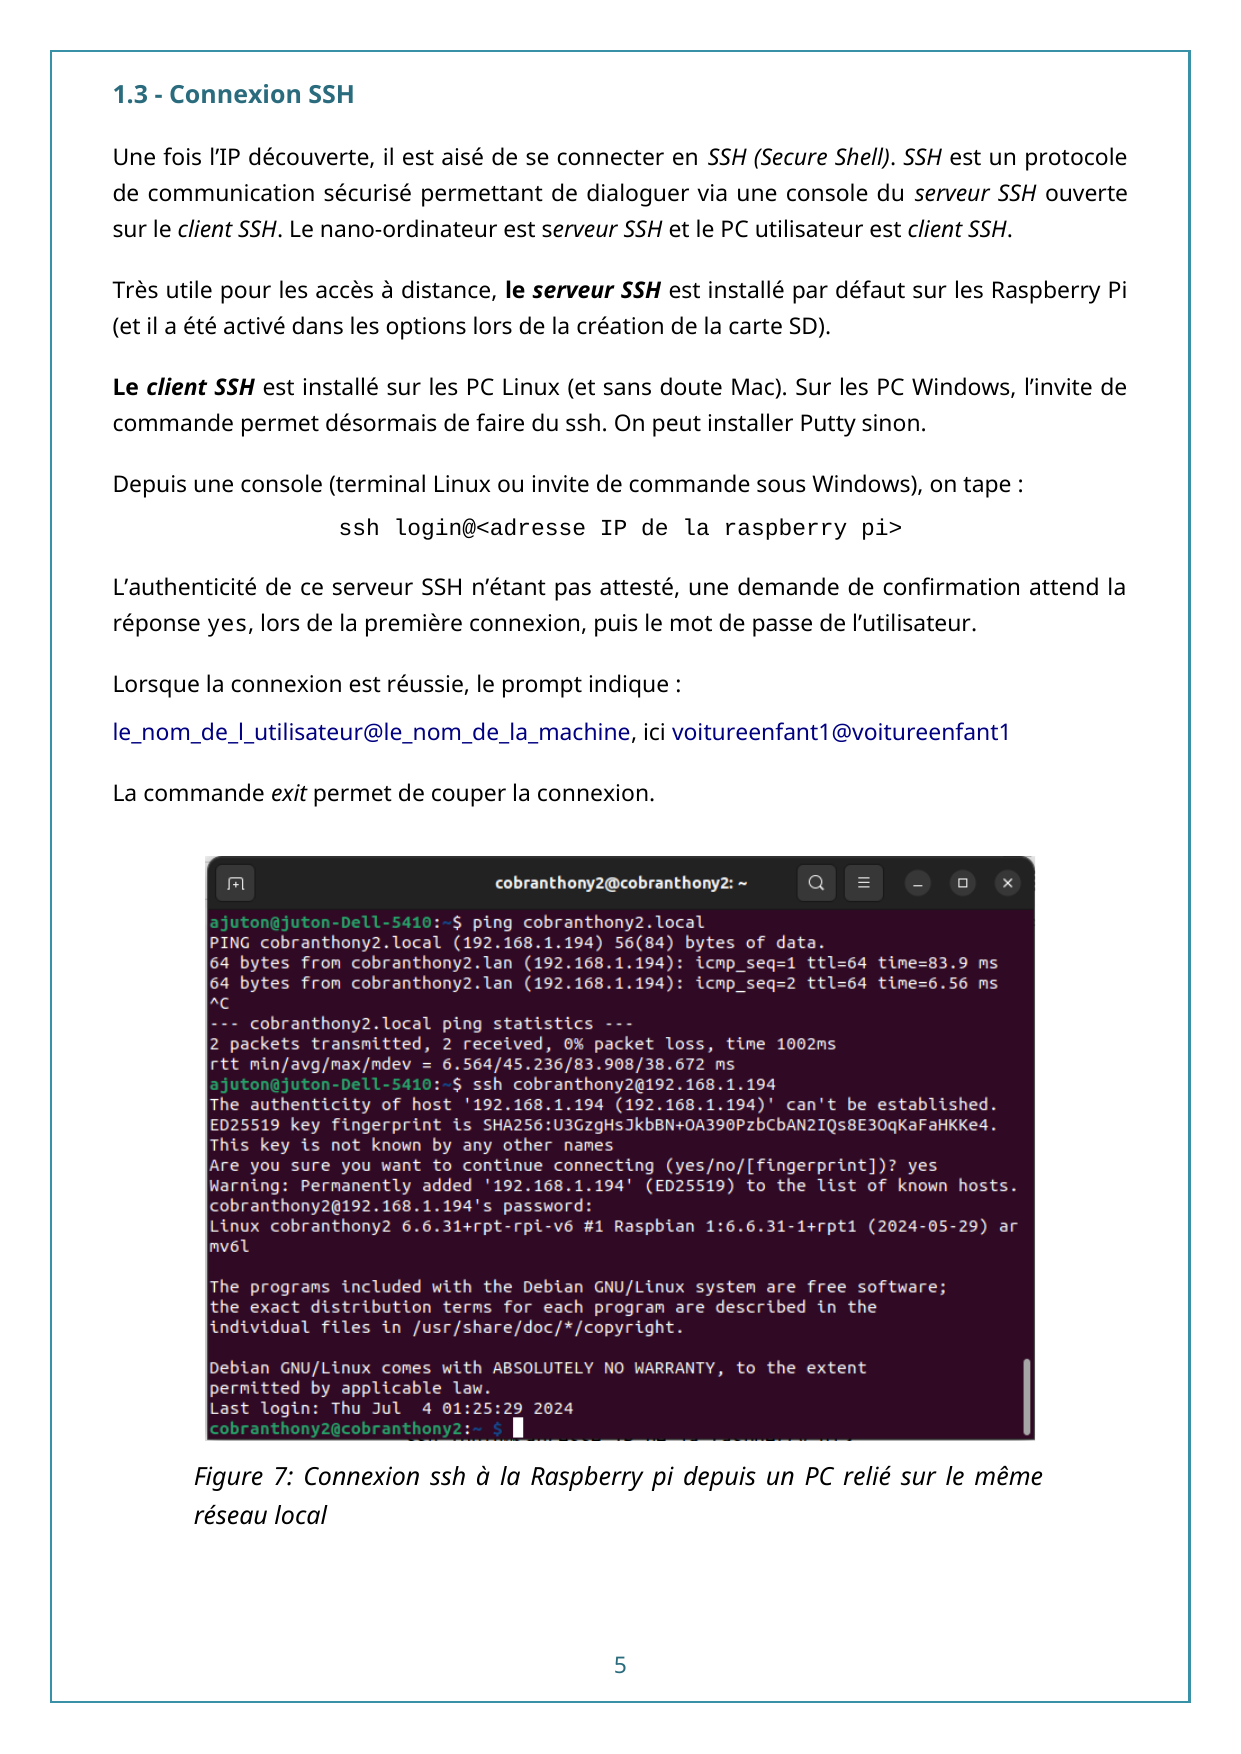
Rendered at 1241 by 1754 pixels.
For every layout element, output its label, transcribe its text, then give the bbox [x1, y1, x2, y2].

text Lorsque la connexion est réussie, le prompt indique : [112, 668, 1128, 699]
text le_nom_de_l_utilisateur@le_nom_de_la_machine, ici voitureenfant1@voitureenfant1 [112, 716, 1128, 747]
text Figure 7: Connexion ssh à la Raspberry pi depuis un PC relié sur le même réseau local [193, 869, 1047, 1531]
text La commande exit permet de couper la connexion. [112, 777, 1128, 808]
text L’authenticité de ce serveur SSH n’étant pas attesté, une demande de confirmation attend la réponse yes, lors de la première connexion, puis le mot de passe de l’utilisateur. [112, 571, 1128, 638]
text Très utile pour les accès à distance, le serveur SSH est installé par défaut sur les Raspberry Pi (et il a été activé dans les options lors de la création de la carte SD). [112, 274, 1128, 341]
text ssh login@<adresse IP de la raspberry pi> [112, 516, 1128, 542]
text Depuis une console (terminal Linux ou invite de commande sous Windows), on tape : [112, 467, 1128, 499]
text Une fois l’IP découverte, il est aisé de se connecter en SSH (Secure Shell). SSH est un protocole de communication sécurisé permettant de dialoguer via une console du serveur SSH ouverte sur le client SSH. Le nano-ordinateur est serveur SSH et le PC utilisateur est client SSH. [112, 141, 1128, 244]
picture [205, 856, 1035, 1441]
subtitle Connexion SSH [112, 77, 1128, 111]
text Le client SSH est installé sur les PC Linux (et sans doute Mac). Sur les PC Windows, l’invite de commande permet désormais de faire du ssh. On peut installer Putty sinon. [112, 371, 1128, 438]
